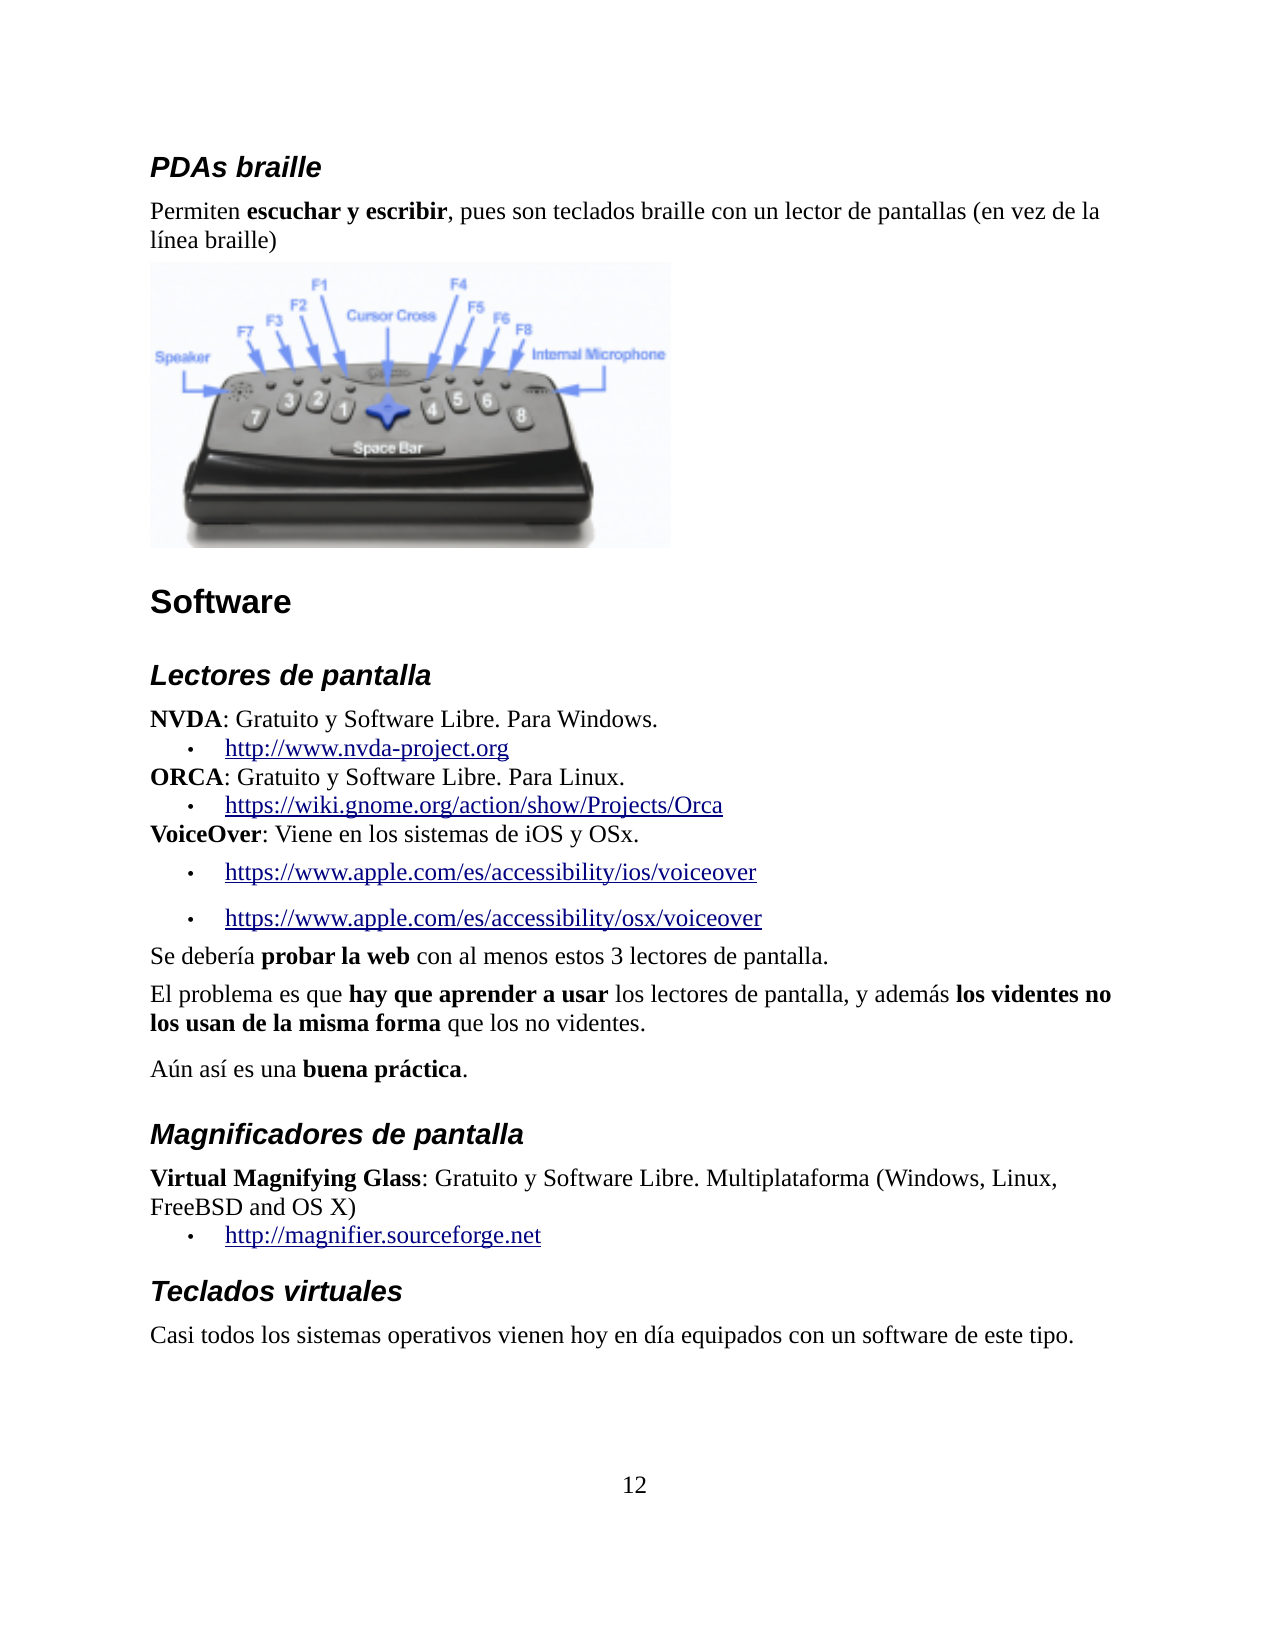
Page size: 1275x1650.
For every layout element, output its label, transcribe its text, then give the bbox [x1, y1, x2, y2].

text Virtual Magnifying Glass: Gratuito y Software Libre. Multiplataforma (Windows, Linux, FreeBSD and OS X) [150, 1163, 1125, 1221]
text Permiten escuchar y escribir, pues son teclados braille con un lector de pantallas (en vez de la línea braille) [150, 196, 1125, 253]
text VoiceOver: Viene en los sistemas de iOS y OSx. [150, 819, 1125, 848]
subtitle Software [150, 582, 1125, 621]
list http://www.nvda-project.org [187, 733, 1125, 762]
subtitle PDAs braille [150, 150, 1125, 183]
list https://www.apple.com/es/accessibility/ios/voiceover [187, 857, 1125, 886]
list https://www.apple.com/es/accessibility/osx/voiceover [187, 903, 1125, 932]
text Aún así es una buena práctica. [150, 1054, 1125, 1083]
text Casi todos los sistemas operativos vienen hoy en día equipados con un software de este tipo. [150, 1320, 1125, 1349]
picture [150, 262, 671, 548]
text El problema es que hay que aprender a usar los lectores de pantalla, y además los videntes no los usan de la misma forma que los no videntes. [150, 979, 1125, 1036]
subtitle Lectores de pantalla [150, 658, 1125, 692]
list https://wiki.gnome.org/action/show/Projects/Orca [187, 790, 1125, 819]
list http://magnifier.sourceforge.net [187, 1221, 1125, 1249]
text ORCA: Gratuito y Software Libre. Para Linux. [150, 762, 1125, 790]
subtitle Magnificadores de pantalla [150, 1117, 1125, 1151]
subtitle Teclados virtuales [150, 1274, 1125, 1308]
text Se debería probar la web con al menos estos 3 lectores de pantalla. [150, 941, 1125, 970]
text NVDA: Gratuito y Software Libre. Para Windows. [150, 704, 1125, 733]
